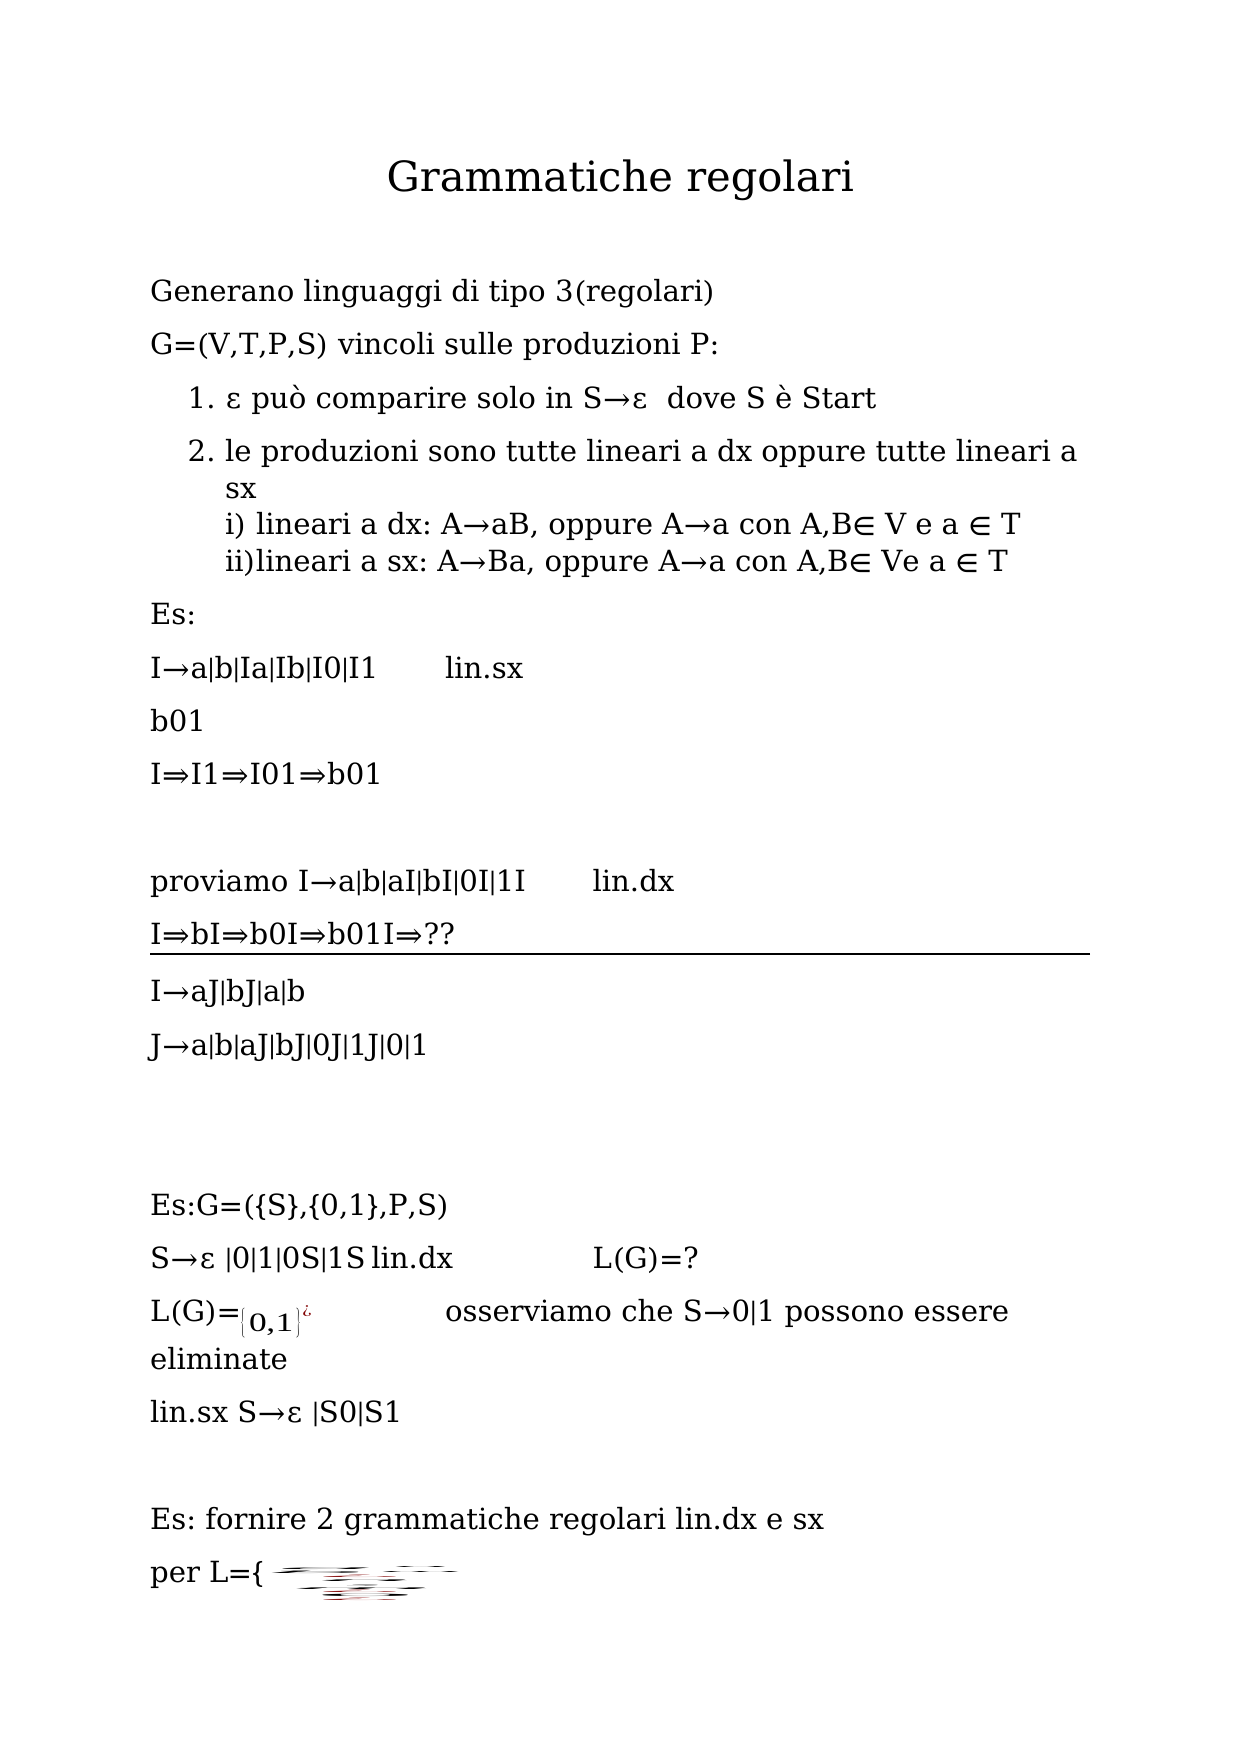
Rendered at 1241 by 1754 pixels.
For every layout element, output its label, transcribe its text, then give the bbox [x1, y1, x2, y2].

text I→a|b|Ia|Ib|I0|I1 lin.sx [150, 649, 1090, 684]
list le produzioni sono tutte lineari a dx oppure tutte lineari a sx i) lineari a dx: A→aB, oppure A→a con A,B∈ V e a ∈ T ii)lineari a sx: A→Ba, oppure A→a con A,B∈ Ve a ∈ T [187, 432, 1090, 577]
text I→aJ|bJ|a|b [150, 973, 1090, 1008]
text S→ε |0|1|0S|1S lin.dx L(G)=? [150, 1239, 1090, 1274]
list ε può comparire solo in S→ε dove S è Start [187, 379, 1090, 414]
text Generano linguaggi di tipo 3(regolari) [150, 272, 1090, 307]
text Es: fornire 2 grammatiche regolari lin.dx e sx [150, 1501, 1090, 1536]
text I⇒bI⇒b0I⇒b01I⇒?? [150, 916, 1090, 953]
text b01 [150, 702, 1090, 737]
text Es: [150, 596, 1090, 631]
text J→a|b|aJ|bJ|0J|1J|0|1 [150, 1026, 1090, 1061]
text L(G)= osserviamo che S→0|1 possono essere eliminate [150, 1293, 1090, 1376]
text G=(V,T,P,S) vincoli sulle produzioni P: [150, 326, 1090, 361]
text lin.sx S→ε |S0|S1 [150, 1394, 1090, 1429]
text proviamo I→a|b|aI|bI|0I|1I lin.dx [150, 862, 1090, 897]
text Es:G=({S},{0,1},P,S) [150, 1186, 1090, 1221]
text per L={ [150, 1554, 1090, 1600]
text I⇒I1⇒I01⇒b01 [150, 756, 1090, 791]
text Grammatiche regolari [150, 150, 1090, 200]
